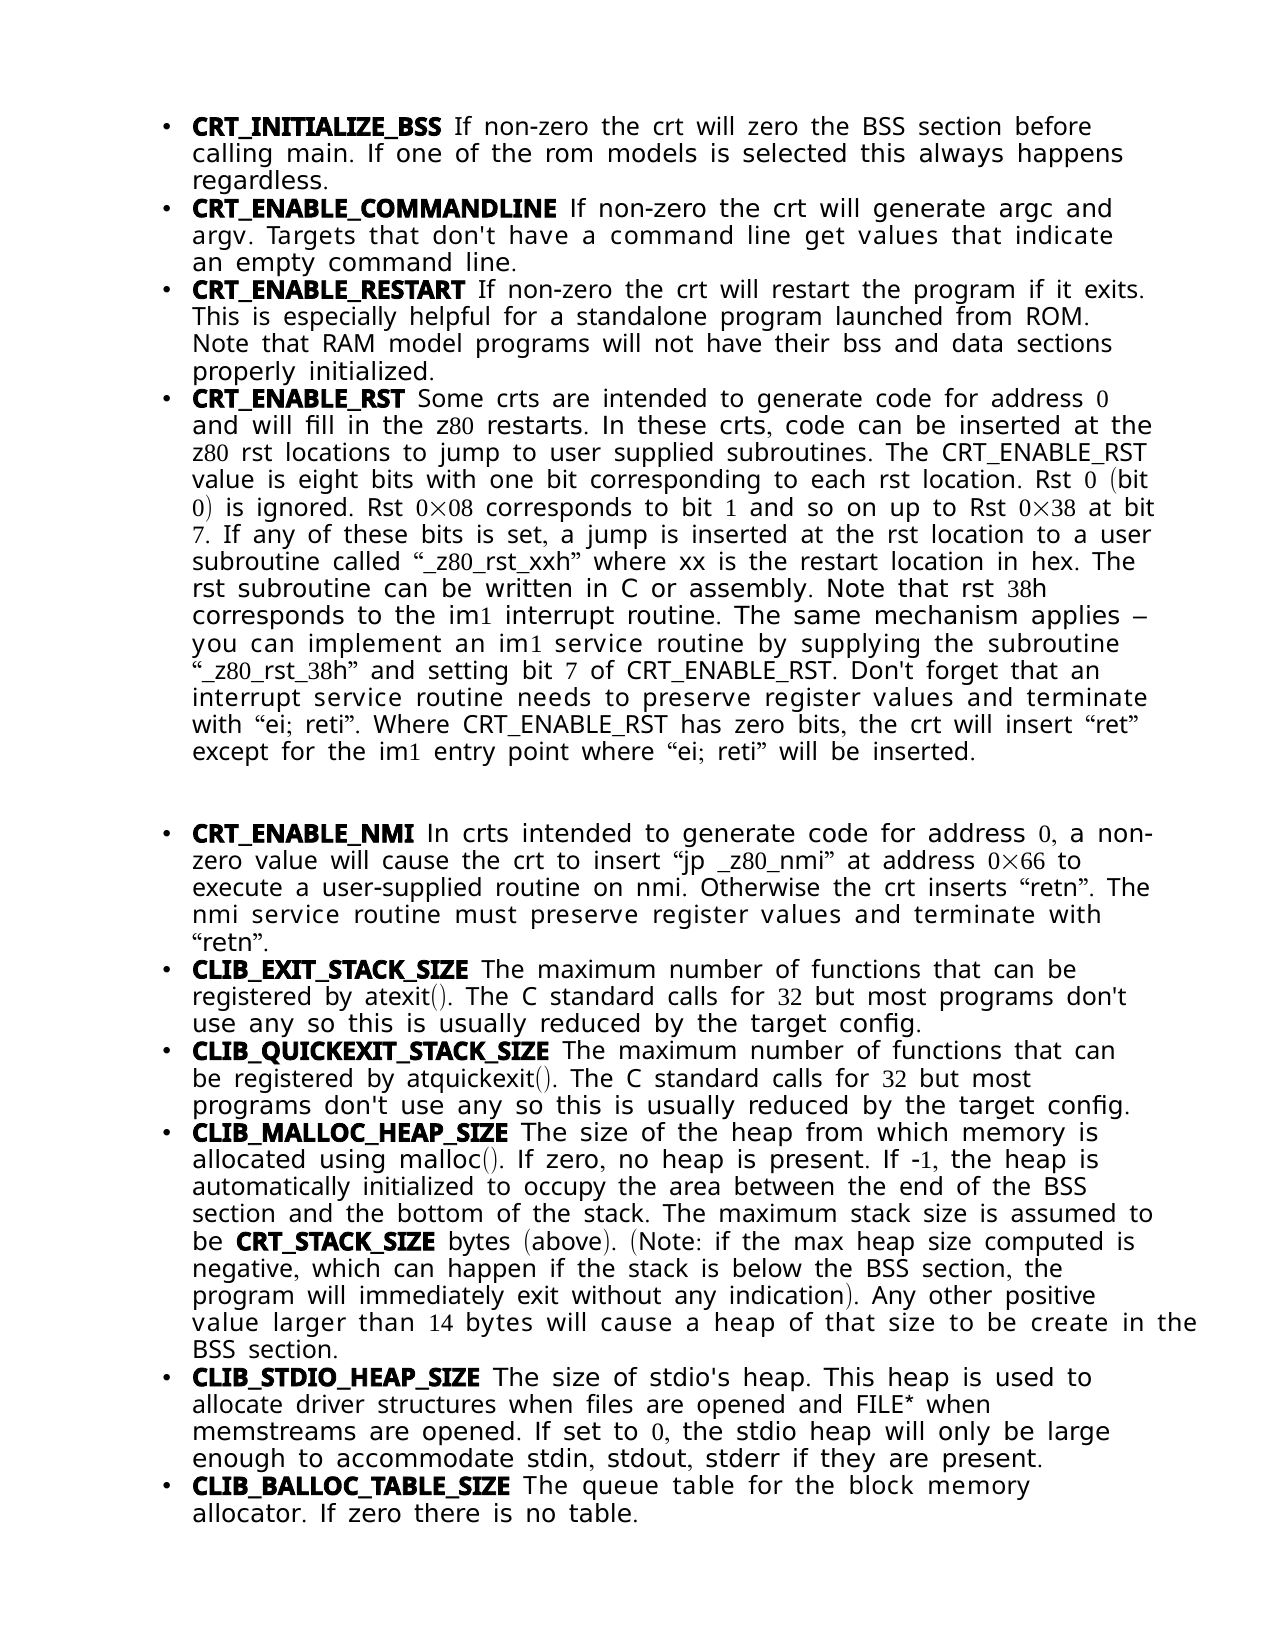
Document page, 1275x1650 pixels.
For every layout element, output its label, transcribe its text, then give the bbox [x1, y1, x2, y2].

list CLIB_BALLOC_TABLE_SIZE The queue table for the block memory allocator. If zero there is no table. [162, 1477, 1157, 1527]
list CRT_INITIALIZE_BSS If non-zero the crt will zero the BSS section before calling main. If one of the rom models is selected this always happens regardless. [162, 118, 1157, 195]
list CLIB_STDIO_HEAP_SIZE The size of stdio's heap. This heap is used to allocate driver structures when files are opened and FILE* when memstreams are opened. If set to 0, the stdio heap will only be large enough to accommodate stdin, stdout, stderr if they are present. [162, 1369, 1157, 1473]
list CLIB_QUICKEXIT_STACK_SIZE The maximum number of functions that can be registered by atquickexit(). The C standard calls for 32 but most programs don't use any so this is usually reduced by the target config. [162, 1042, 1157, 1119]
list CRT_ENABLE_COMMANDLINE If non-zero the crt will generate argc and argv. Targets that don't have a command line get values that indicate an empty command line. [162, 200, 1157, 277]
list CRT_ENABLE_NMI In crts intended to generate code for address 0, a non-zero value will cause the crt to insert “jp _z80_nmi” at address 0×66 to execute a user-supplied routine on nmi. Otherwise the crt inserts “retn”. The nmi service routine must preserve register values and terminate with “retn”. [162, 825, 1157, 956]
list CLIB_EXIT_STACK_SIZE The maximum number of functions that can be registered by atexit(). The C standard calls for 32 but most programs don't use any so this is usually reduced by the target config. [162, 961, 1157, 1038]
list CLIB_MALLOC_HEAP_SIZE The size of the heap from which memory is allocated using malloc(). If zero, no heap is present. If -1, the heap is automatically initialized to occupy the area between the end of the BSS section and the bottom of the stack. The maximum stack size is assumed to be CRT_STACK_SIZE bytes (above). (Note: if the max heap size computed is negative, which can happen if the stack is below the BSS section, the program will immediately exit without any indication). Any other positive value larger than 14 bytes will cause a heap of that size to be create in the BSS section. [162, 1124, 1157, 1364]
list CRT_ENABLE_RESTART If non-zero the crt will restart the program if it exits. This is especially helpful for a standalone program launched from ROM. Note that RAM model programs will not have their bss and data sections properly initialized. [162, 281, 1157, 386]
list CRT_ENABLE_RST Some crts are intended to generate code for address 0 and will fill in the z80 restarts. In these crts, code can be inserted at the z80 rst locations to jump to user supplied subroutines. The CRT_ENABLE_RST value is eight bits with one bit corresponding to each rst location. Rst 0 (bit 0) is ignored. Rst 0×08 corresponds to bit 1 and so on up to Rst 0×38 at bit 7. If any of these bits is set, a jump is inserted at the rst location to a user subroutine called “_z80_rst_xxh” where xx is the restart location in hex. The rst subroutine can be written in C or assembly. Note that rst 38h corresponds to the im1 interrupt routine. The same mechanism applies – you can implement an im1 service routine by supplying the subroutine “_z80_rst_38h” and setting bit 7 of CRT_ENABLE_RST. Don't forget that an interrupt service routine needs to preserve register values and terminate with “ei; reti”. Where CRT_ENABLE_RST has zero bits, the crt will insert “ret” except for the im1 entry point where “ei; reti” will be inserted. [162, 390, 1157, 766]
